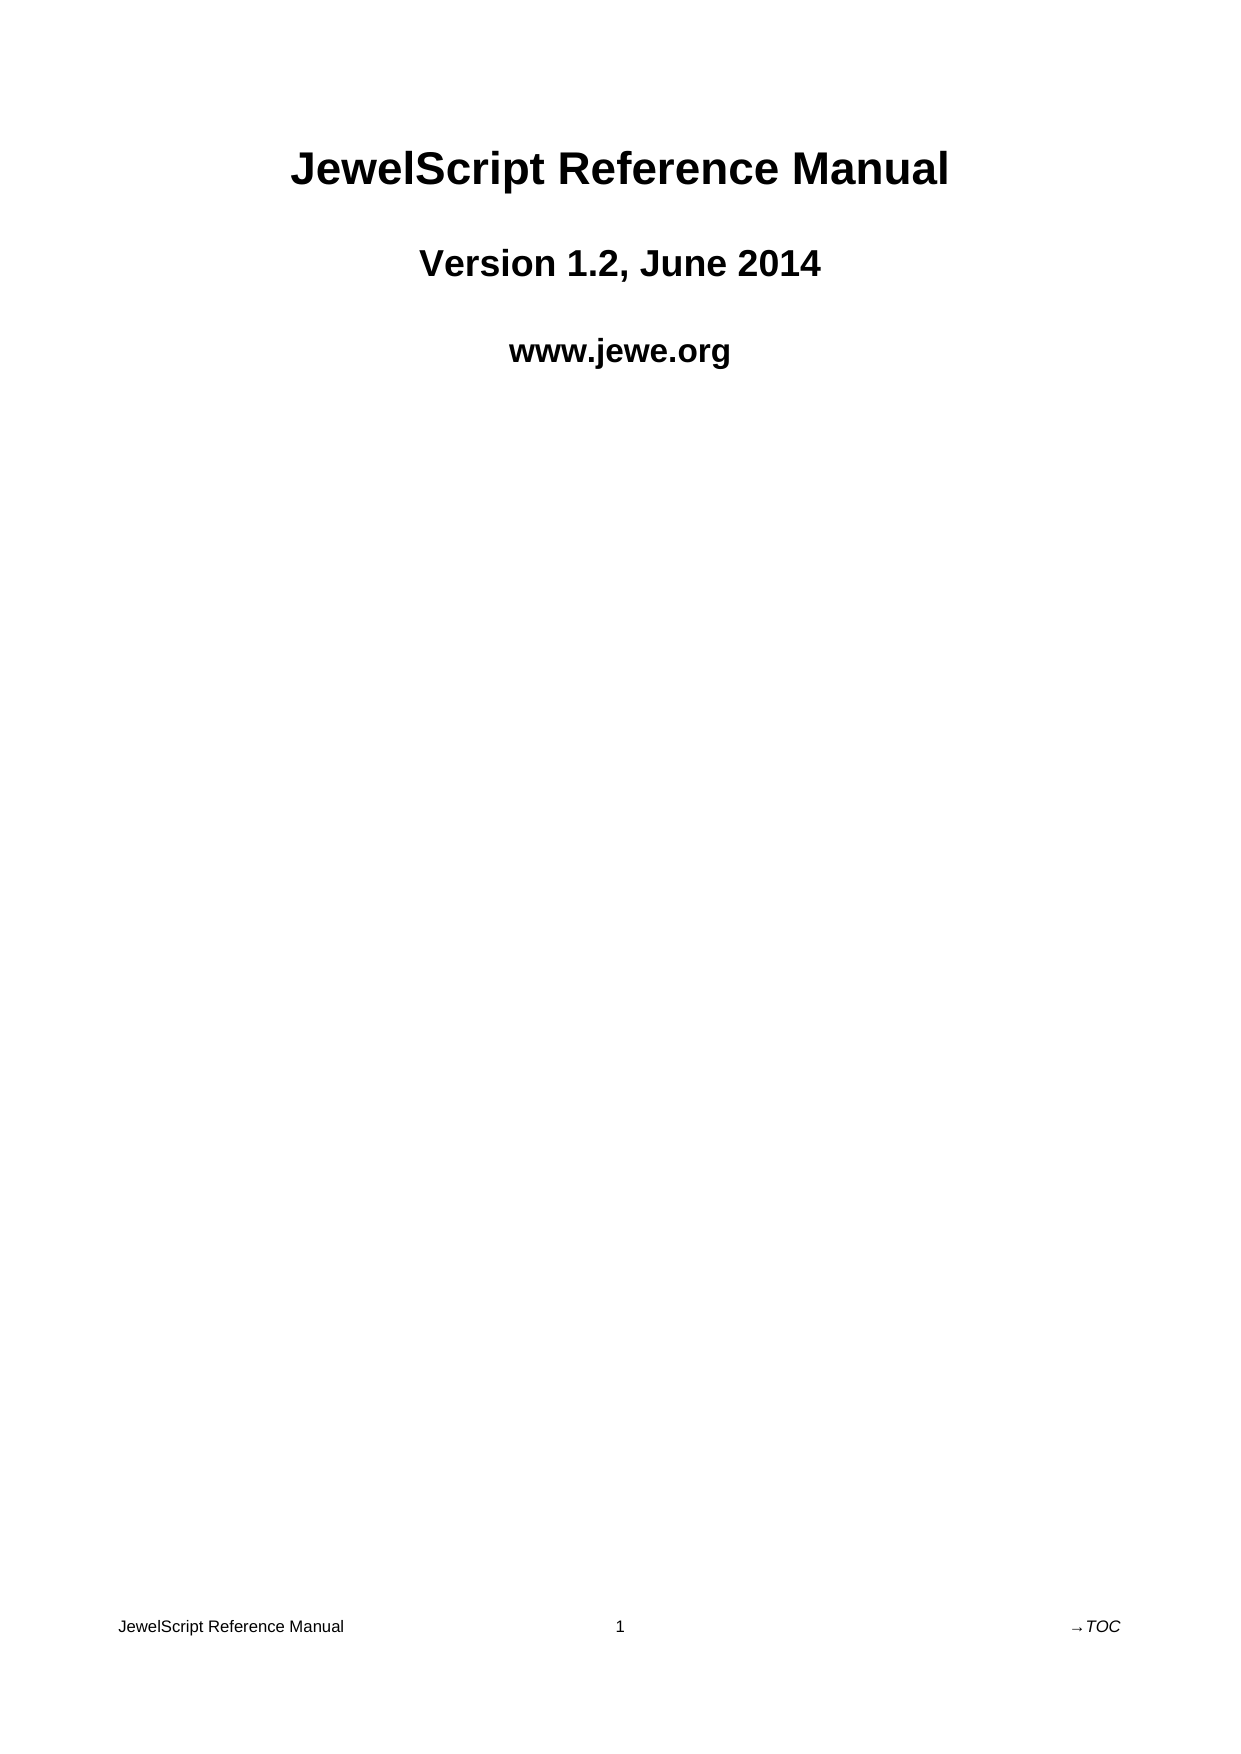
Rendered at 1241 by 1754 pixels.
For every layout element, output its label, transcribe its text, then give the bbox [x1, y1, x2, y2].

text www.jewe.org [118, 333, 1122, 370]
subtitle JewelScript Reference Manual [118, 143, 1122, 194]
text Version 1.2, June 2014 [118, 243, 1122, 284]
